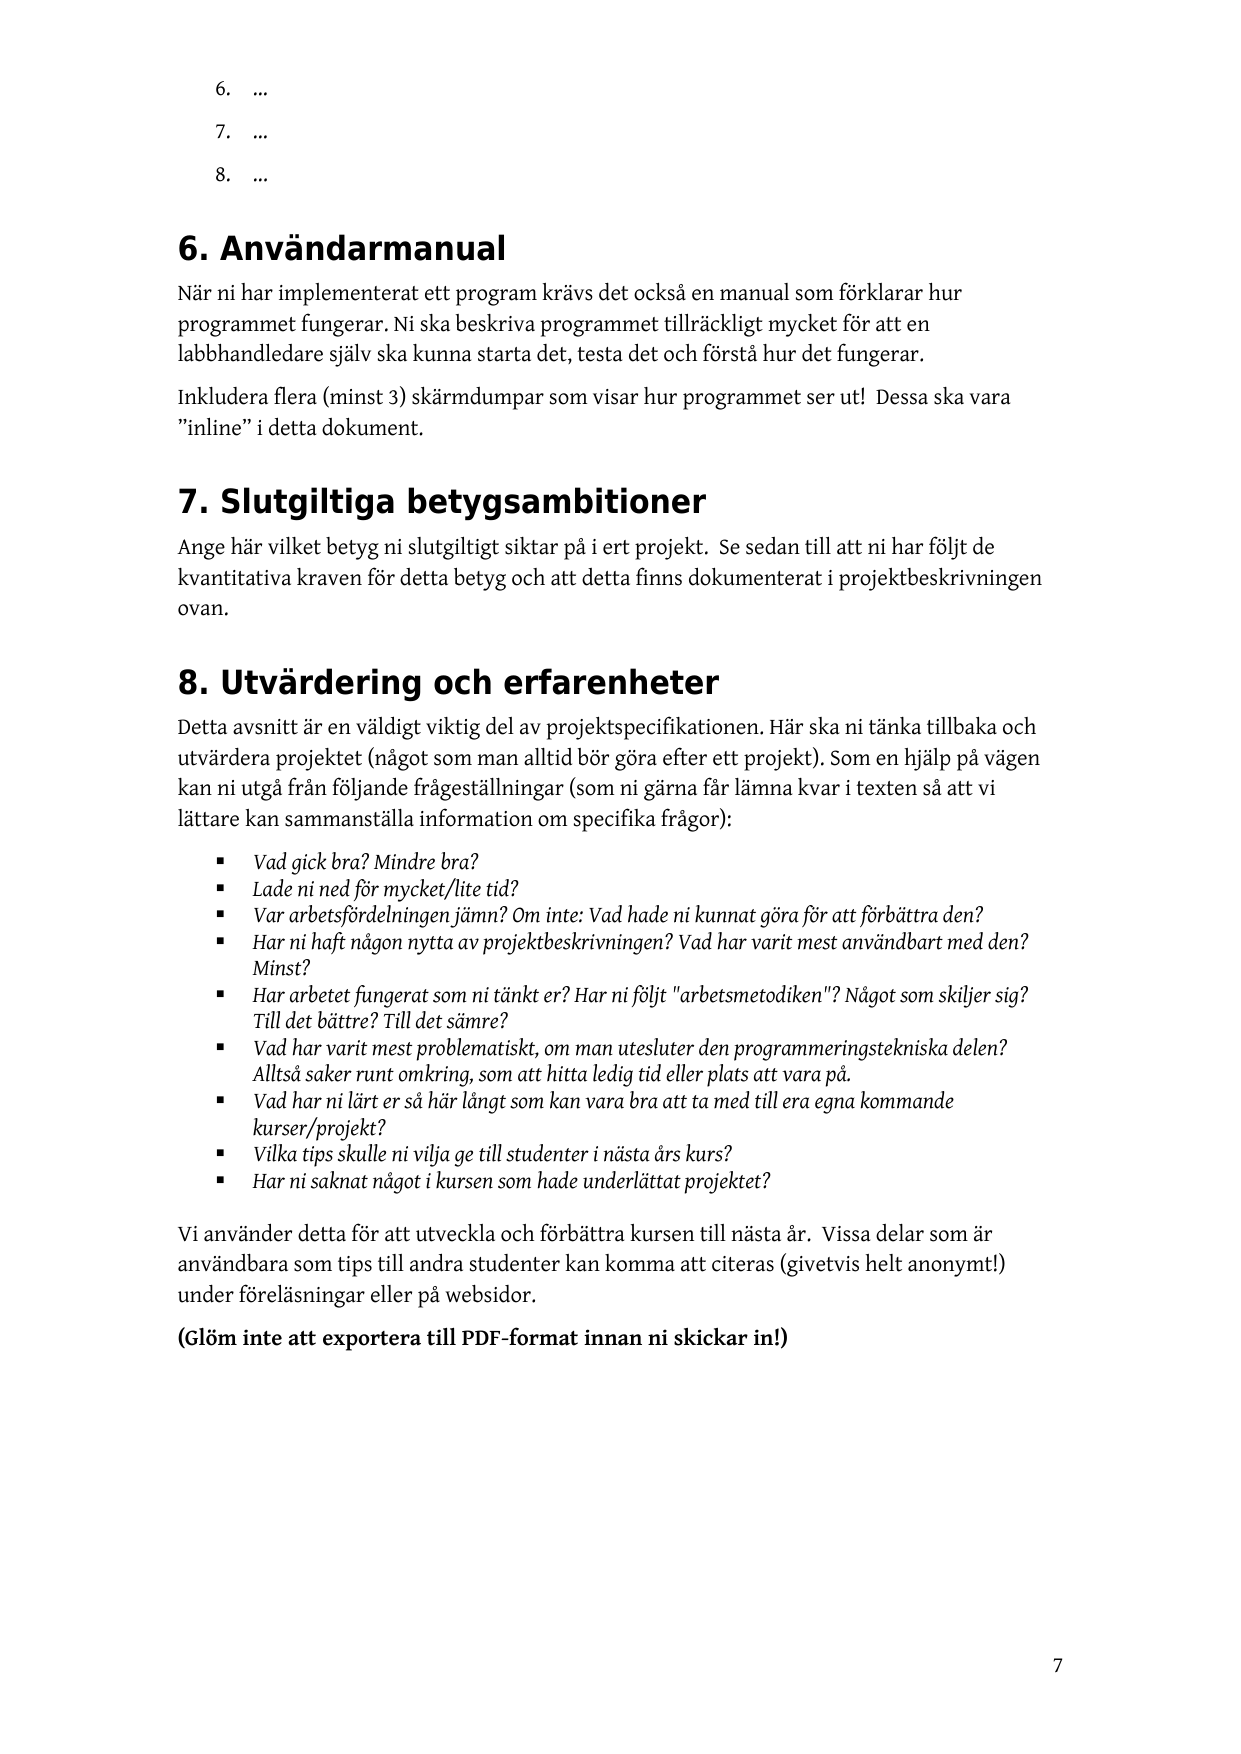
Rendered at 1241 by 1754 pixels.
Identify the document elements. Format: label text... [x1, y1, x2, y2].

text Inkludera flera (minst 3) skärmdumpar som visar hur programmet ser ut! Dessa ska vara ”inline” i detta dokument. [177, 384, 1063, 442]
text Detta avsnitt är en väldigt viktig del av projektspecifikationen. Här ska ni tänka tillbaka och utvärdera projektet (något som man alltid bör göra efter ett projekt). Som en hjälp på vägen kan ni utgå från följande frågeställningar (som ni gärna får lämna kvar i texten så att vi lättare kan sammanställa information om specifika frågor): [177, 715, 1063, 833]
list … [215, 75, 1063, 102]
list Har ni haft någon nytta av projektbeskrivningen? Vad har varit mest användbart med den? Minst? [215, 929, 1063, 982]
list Vad har varit mest problematiskt, om man utesluter den programmeringstekniska delen? Alltså saker runt omkring, som att hitta ledig tid eller plats att vara på. [215, 1035, 1063, 1088]
list Var arbetsfördelningen jämn? Om inte: Vad hade ni kunnat göra för att förbättra den? [215, 902, 1063, 929]
list Har arbetet fungerat som ni tänkt er? Har ni följt "arbetsmetodiken"? Något som skiljer sig? Till det bättre? Till det sämre? [215, 982, 1063, 1035]
list Vilka tips skulle ni vilja ge till studenter i nästa års kurs? [215, 1142, 1063, 1168]
list ... [215, 161, 1063, 188]
subtitle 6. Användarmanual [177, 229, 1063, 268]
list Har ni saknat något i kursen som hade underlättat projektet? [215, 1168, 1063, 1195]
text Ange här vilket betyg ni slutgiltigt siktar på i ert projekt. Se sedan till att ni har följt de kvantitativa kraven för detta betyg och att detta finns dokumenterat i projektbeskrivningen ovan. [177, 534, 1063, 622]
subtitle 7. Slutgiltiga betygsambitioner [177, 483, 1063, 522]
list … [215, 118, 1063, 144]
list Lade ni ned för mycket/lite tid? [215, 876, 1063, 902]
text Vi använder detta för att utveckla och förbättra kursen till nästa år. Vissa delar som är användbara som tips till andra studenter kan komma att citeras (givetvis helt anonymt!) under föreläsningar eller på websidor. [177, 1221, 1063, 1309]
text (Glöm inte att exportera till PDF-format innan ni skickar in!) [177, 1325, 1063, 1352]
text När ni har implementerat ett program krävs det också en manual som förklarar hur programmet fungerar. Ni ska beskriva programmet tillräckligt mycket för att en labbhandledare själv ska kunna starta det, testa det och förstå hur det fungerar. [177, 280, 1063, 368]
list Vad har ni lärt er så här långt som kan vara bra att ta med till era egna kommande kurser/projekt? [215, 1088, 1063, 1142]
subtitle 8. Utvärdering och erfarenheter [177, 663, 1063, 702]
list Vad gick bra? Mindre bra? [215, 849, 1063, 876]
